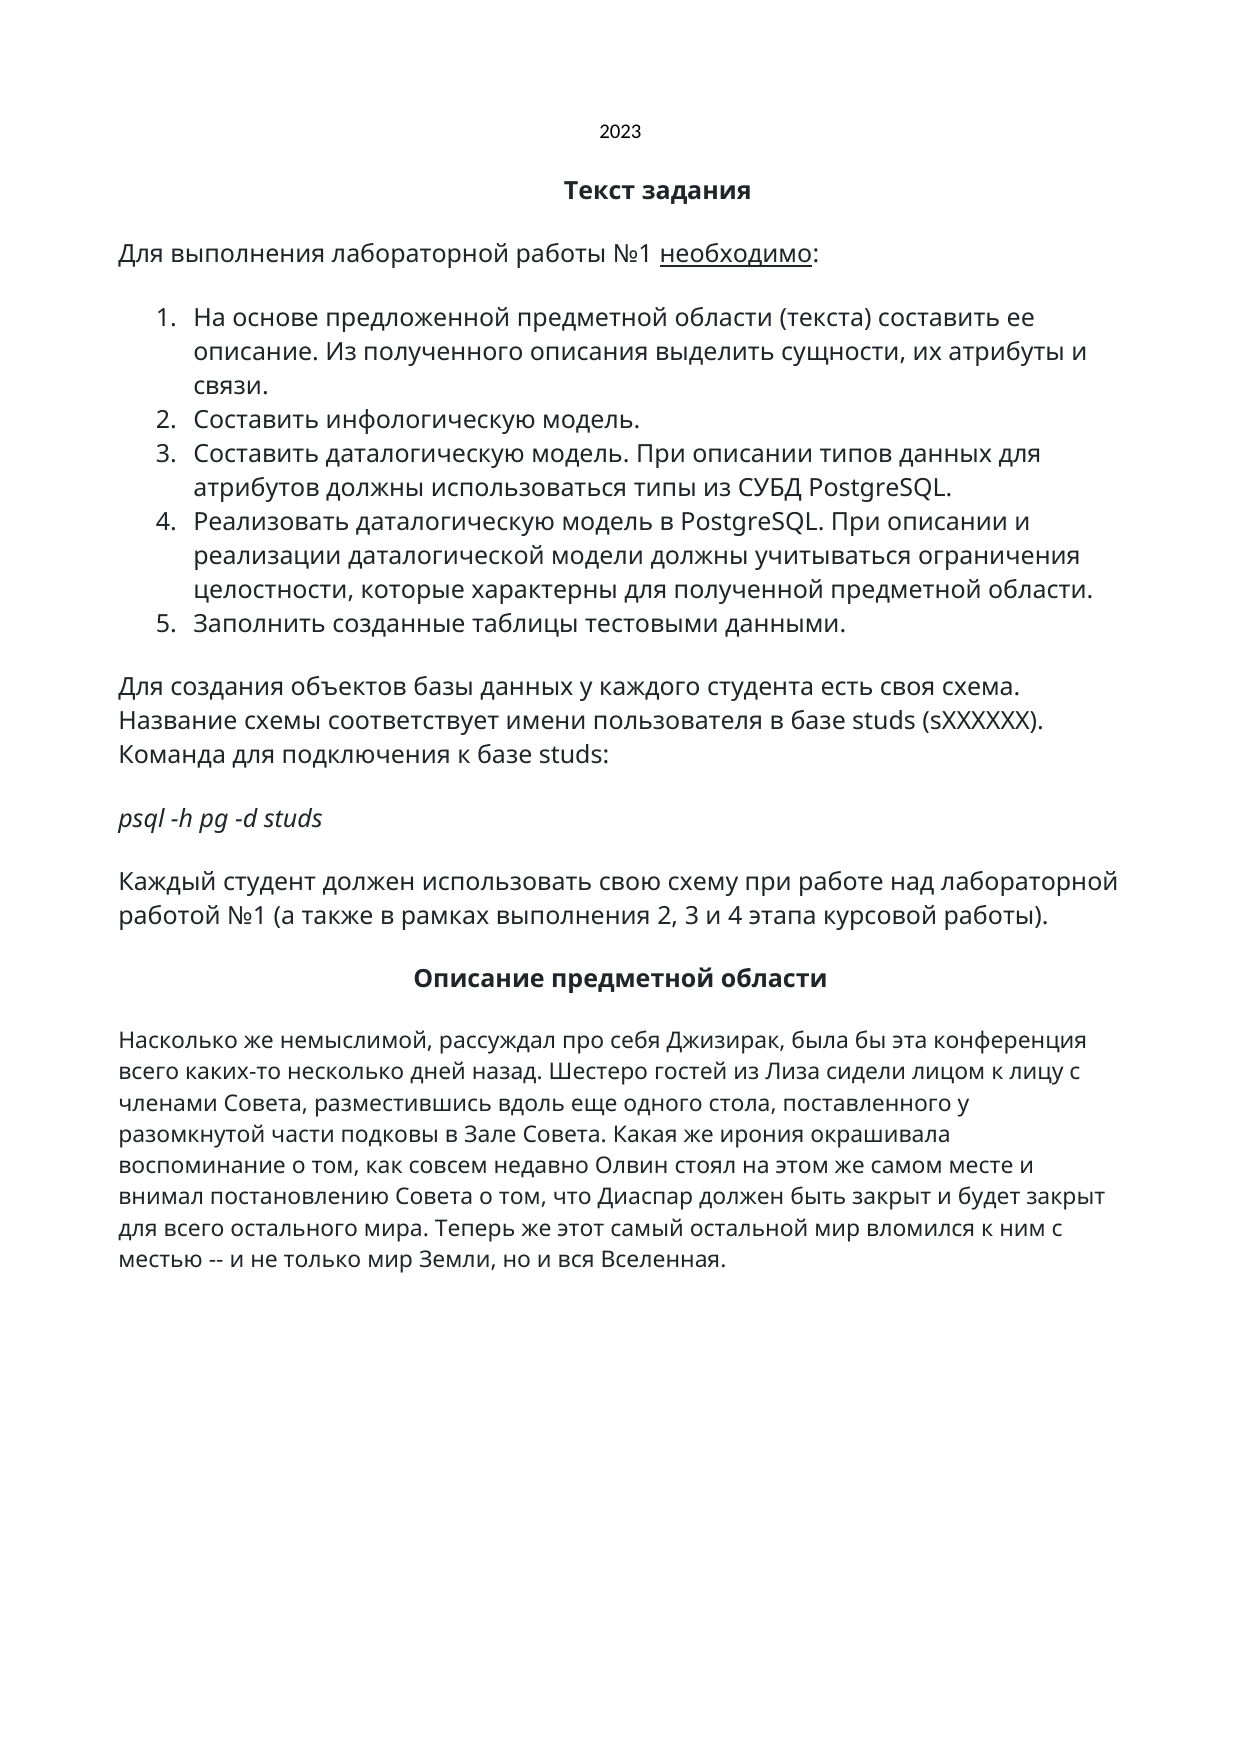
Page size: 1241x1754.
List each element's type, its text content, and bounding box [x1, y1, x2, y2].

text Описание предметной области [341, 961, 1122, 995]
list Составить даталогическую модель. При описании типов данных для атрибутов должны использоваться типы из СУБД PostgreSQL. [156, 435, 1122, 503]
text Насколько же немыслимой, рассуждал про себя Джизирак, была бы эта конференция всего каких-то несколько дней назад. Шестеро гостей из Лиза сидели лицом к лицу с членами Совета, разместившись вдоль еще одного стола, поставленного у разомкнутой части подковы в Зале Совета. Какая же ирония окрашивала воспоминание о том, как совсем недавно Олвин стоял на этом же самом месте и внимал постановлению Совета о том, что Диаспар должен быть закрыт и будет закрыт для всего остального мира. Теперь же этот самый остальной мир вломился к ним с местью -- и не только мир Земли, но и вся Вселенная. [118, 1024, 1122, 1274]
text Каждый студент должен использовать свою схему при работе над лабораторной работой №1 (а также в рамках выполнения 2, 3 и 4 этапа курсовой работы). [118, 863, 1122, 932]
list Заполнить созданные таблицы тестовыми данными. [156, 606, 1122, 640]
list Составить инфологическую модель. [156, 401, 1122, 435]
list На основе предложенной предметной области (текста) составить ее описание. Из полученного описания выделить сущности, их атрибуты и связи. [156, 299, 1122, 401]
text Текст задания [193, 173, 1122, 207]
text Для выполнения лабораторной работы №1 необходимо: [118, 236, 1122, 270]
text psql -h pg -d studs [118, 800, 1122, 834]
text Для создания объектов базы данных у каждого студента есть своя схема. Название схемы соответствует имени пользователя в базе studs (sXXXXXX). Команда для подключения к базе studs: [118, 669, 1122, 771]
text 2023 [118, 118, 1122, 143]
list Реализовать даталогическую модель в PostgreSQL. При описании и реализации даталогической модели должны учитываться ограничения целостности, которые характерны для полученной предметной области. [156, 503, 1122, 606]
